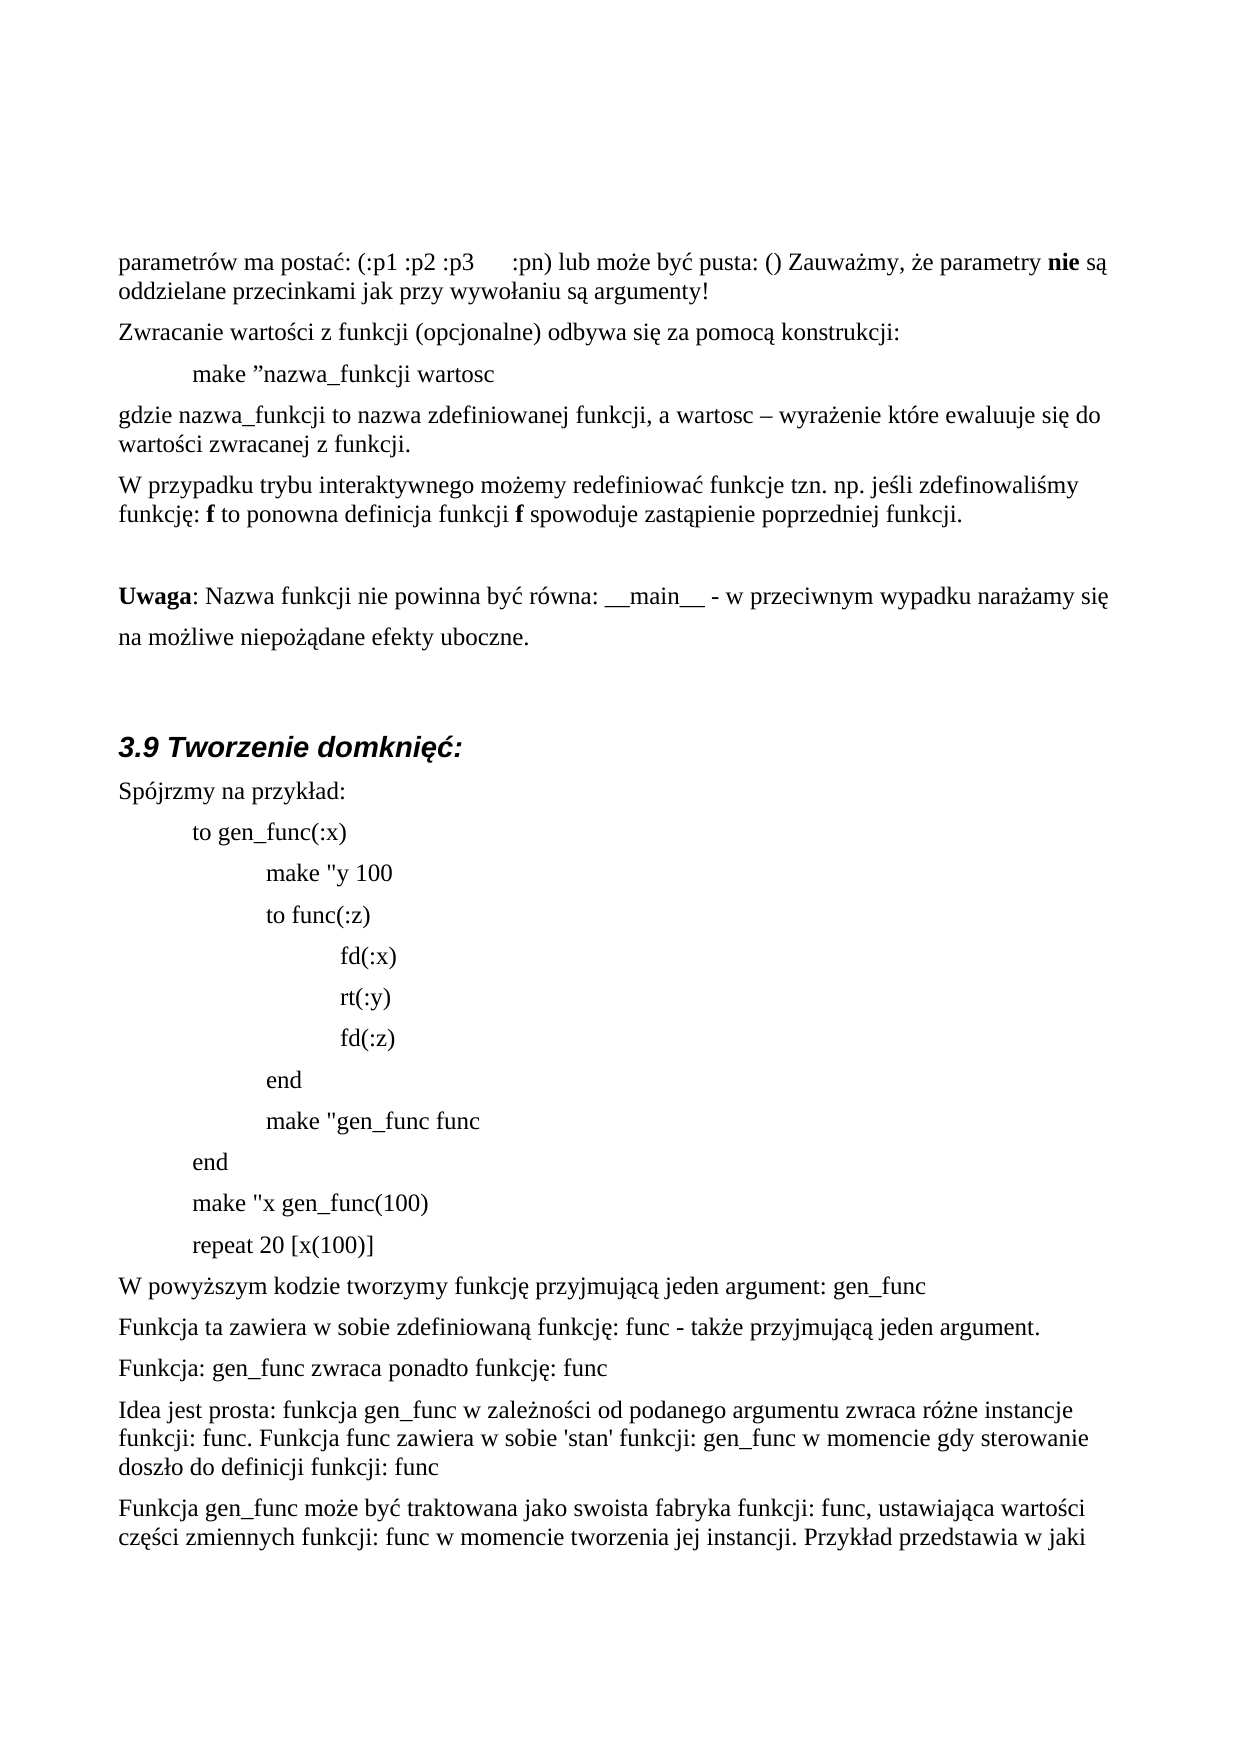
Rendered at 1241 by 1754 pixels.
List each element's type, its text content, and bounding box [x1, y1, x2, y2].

text Funkcja: gen_func zwraca ponadto funkcję: func [118, 1353, 1122, 1382]
text gdzie nazwa_funkcji to nazwa zdefiniowanej funkcji, a wartosc – wyrażenie które ewaluuje się do wartości zwracanej z funkcji. [118, 400, 1122, 457]
text Zwracanie wartości z funkcji (opcjonalne) odbywa się za pomocą konstrukcji: [118, 317, 1122, 346]
text parametrów ma postać: (:p1 :p2 :p3 :pn) lub może być pusta: () Zauważmy, że parametry nie są oddzielane przecinkami jak przy wywołaniu są argumenty! [118, 247, 1122, 305]
text W przypadku trybu interaktywnego możemy redefiniować funkcje tzn. np. jeśli zdefinowaliśmy funkcję: f to ponowna definicja funkcji f spowoduje zastąpienie poprzedniej funkcji. [118, 470, 1122, 527]
text repeat 20 [x(100)] [118, 1230, 1122, 1258]
text Idea jest prosta: funkcja gen_func w zależności od podanego argumentu zwraca różne instancje funkcji: func. Funkcja func zawiera w sobie 'stan' funkcji: gen_func w momencie gdy sterowanie doszło do definicji funkcji: func [118, 1395, 1122, 1481]
text W powyższym kodzie tworzymy funkcję przyjmującą jeden argument: gen_func [118, 1271, 1122, 1300]
text make "y 100 [118, 858, 1122, 887]
text to gen_func(:x) [118, 817, 1122, 846]
text Uwaga: Nazwa funkcji nie powinna być równa: __main__ - w przeciwnym wypadku narażamy się [118, 581, 1122, 610]
text Funkcja ta zawiera w sobie zdefiniowaną funkcję: func - także przyjmującą jeden argument. [118, 1312, 1122, 1341]
text to func(:z) [118, 900, 1122, 928]
subtitle 3.9 Tworzenie domknięć: [118, 730, 1122, 763]
text Spójrzmy na przykład: [118, 776, 1122, 805]
text end [118, 1147, 1122, 1176]
text Funkcja gen_func może być traktowana jako swoista fabryka funkcji: func, ustawiająca wartości części zmiennych funkcji: func w momencie tworzenia jej instancji. Przykład przedstawia w jaki [118, 1493, 1122, 1551]
text rt(:y) [118, 982, 1122, 1011]
text make "x gen_func(100) [118, 1188, 1122, 1217]
text end [118, 1065, 1122, 1093]
text fd(:x) [118, 941, 1122, 970]
text make "gen_func func [118, 1106, 1122, 1135]
text make ”nazwa_funkcji wartosc [118, 359, 1122, 387]
text fd(:z) [118, 1023, 1122, 1052]
text na możliwe niepożądane efekty uboczne. [118, 622, 1122, 651]
